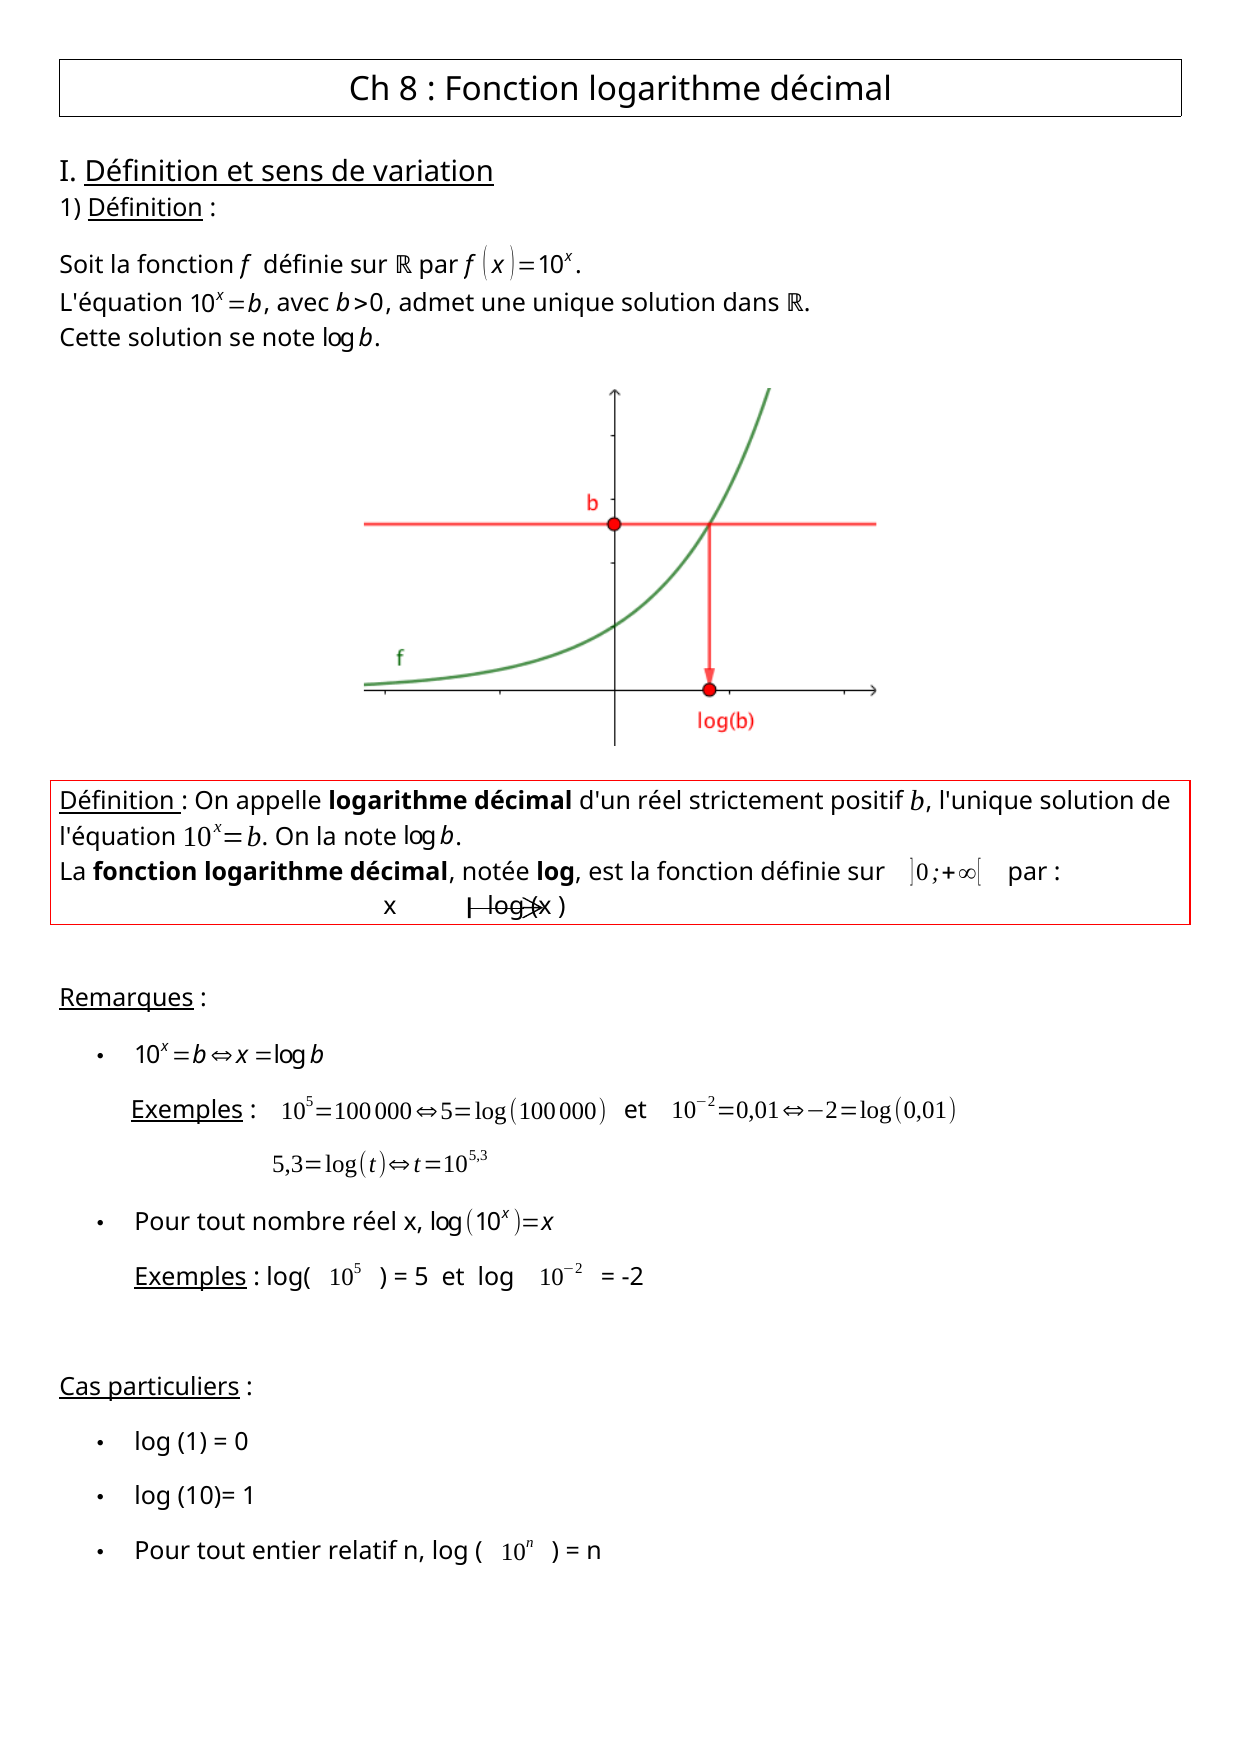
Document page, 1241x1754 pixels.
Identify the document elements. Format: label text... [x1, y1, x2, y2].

list Exemples : log() = 5 et log = -2 [97, 1258, 1181, 1292]
list log (1) = 0 [97, 1423, 1181, 1457]
text 1) Définition : [59, 190, 1181, 224]
table_header Ch 8 : Fonction logarithme décimal [60, 60, 1181, 116]
text Soit la fonction définie sur ℝ par . [59, 245, 1181, 283]
text Définition : On appelle logarithme décimal d'un réel strictement positif , l'unique solution de l'équation . On la note . [51, 781, 1189, 853]
list log (10)= 1 [97, 1478, 1181, 1512]
picture [363, 388, 877, 746]
list Pour tout nombre réel x, [97, 1201, 1181, 1238]
text x log (x ) [51, 884, 1189, 924]
text Cas particuliers : [59, 1368, 1181, 1402]
text Cette solution se note . [59, 319, 1181, 354]
list Pour tout entier relatif n, log () = n [97, 1533, 1181, 1567]
text L'équation , avec , admet une unique solution dans ℝ. [59, 283, 1181, 319]
text Exemples : et [59, 1092, 1181, 1126]
text Remarques : [59, 979, 1181, 1014]
text La fonction logarithme décimal, notée log, est la fonction définie sur par : [59, 853, 1181, 884]
text I. Définition et sens de variation [59, 150, 1181, 190]
